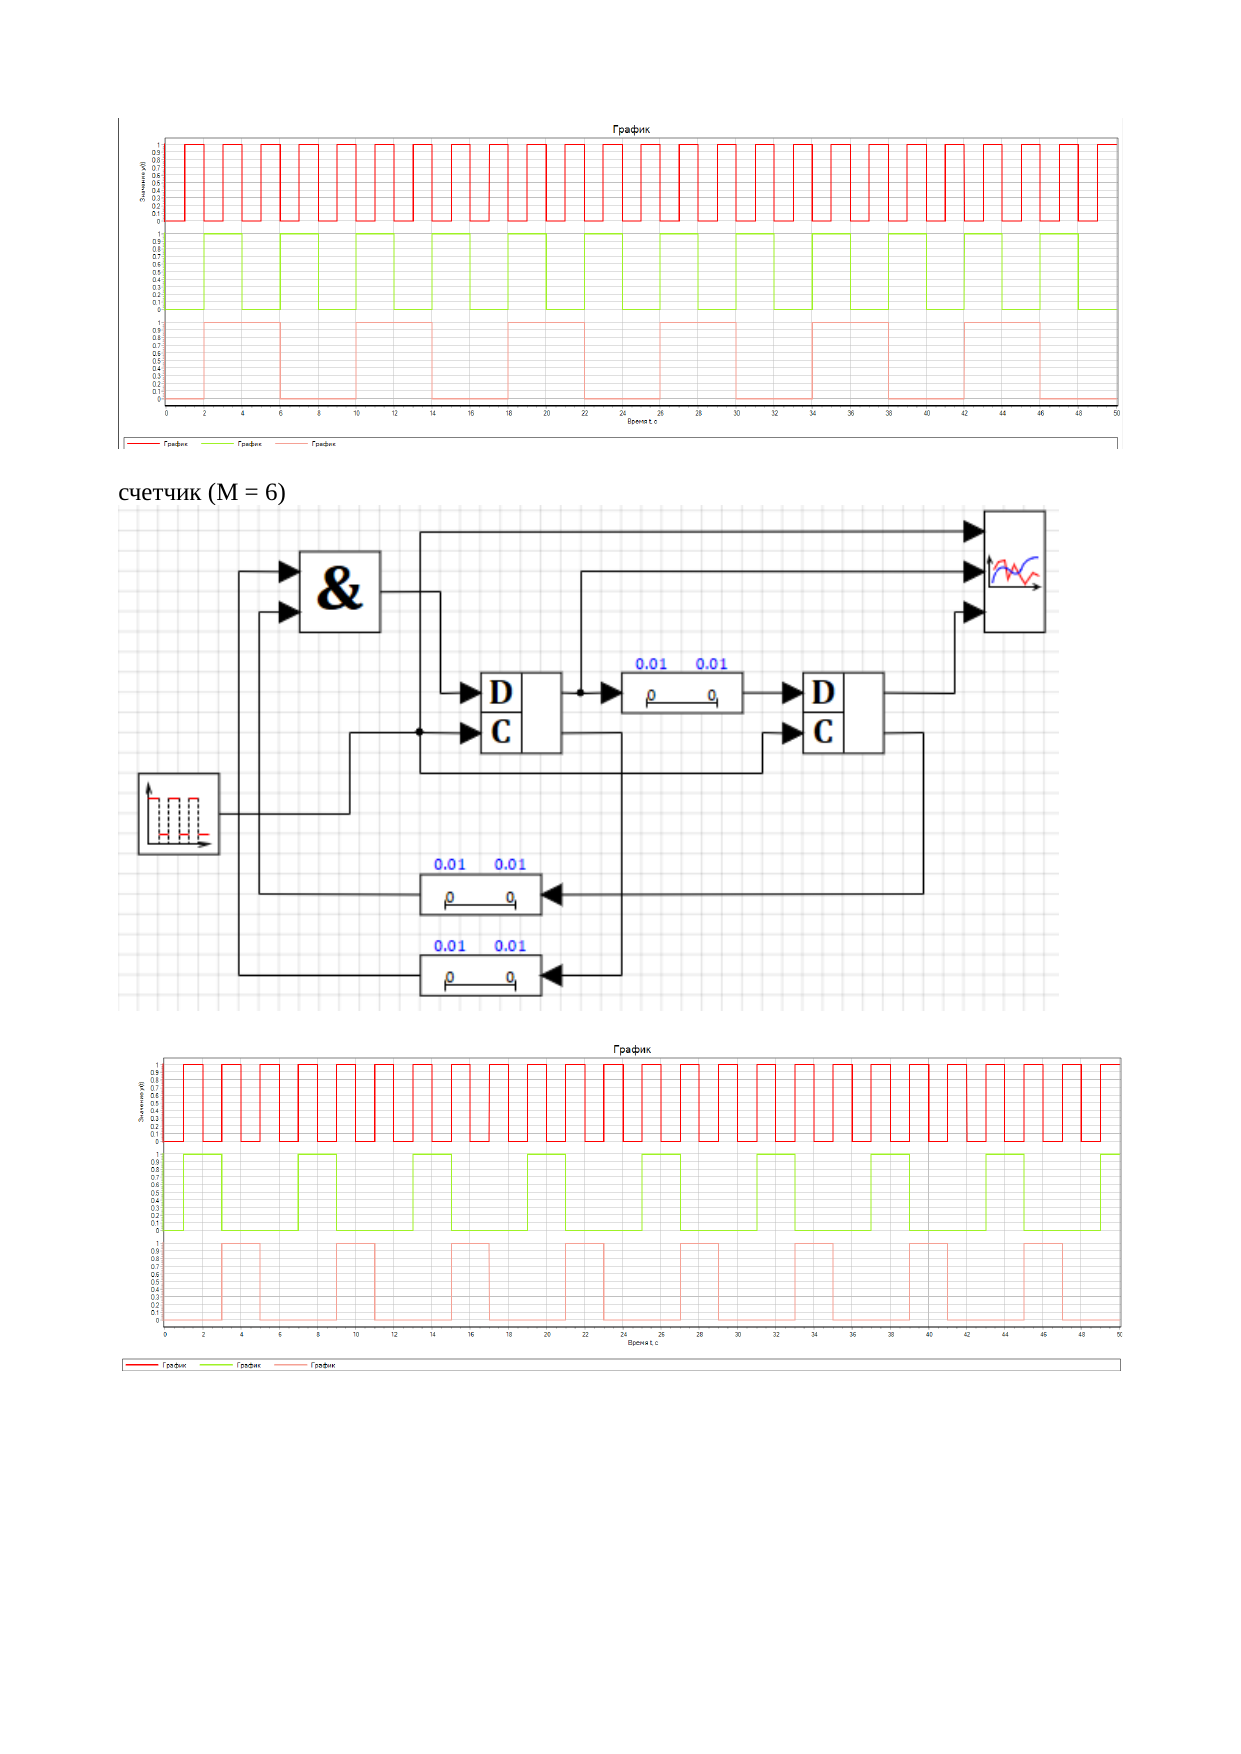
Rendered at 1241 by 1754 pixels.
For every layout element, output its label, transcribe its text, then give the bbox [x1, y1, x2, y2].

picture [118, 118, 1123, 449]
picture [118, 505, 1059, 1011]
text счетчик (M = 6) [118, 449, 1122, 506]
picture [118, 1039, 1123, 1371]
